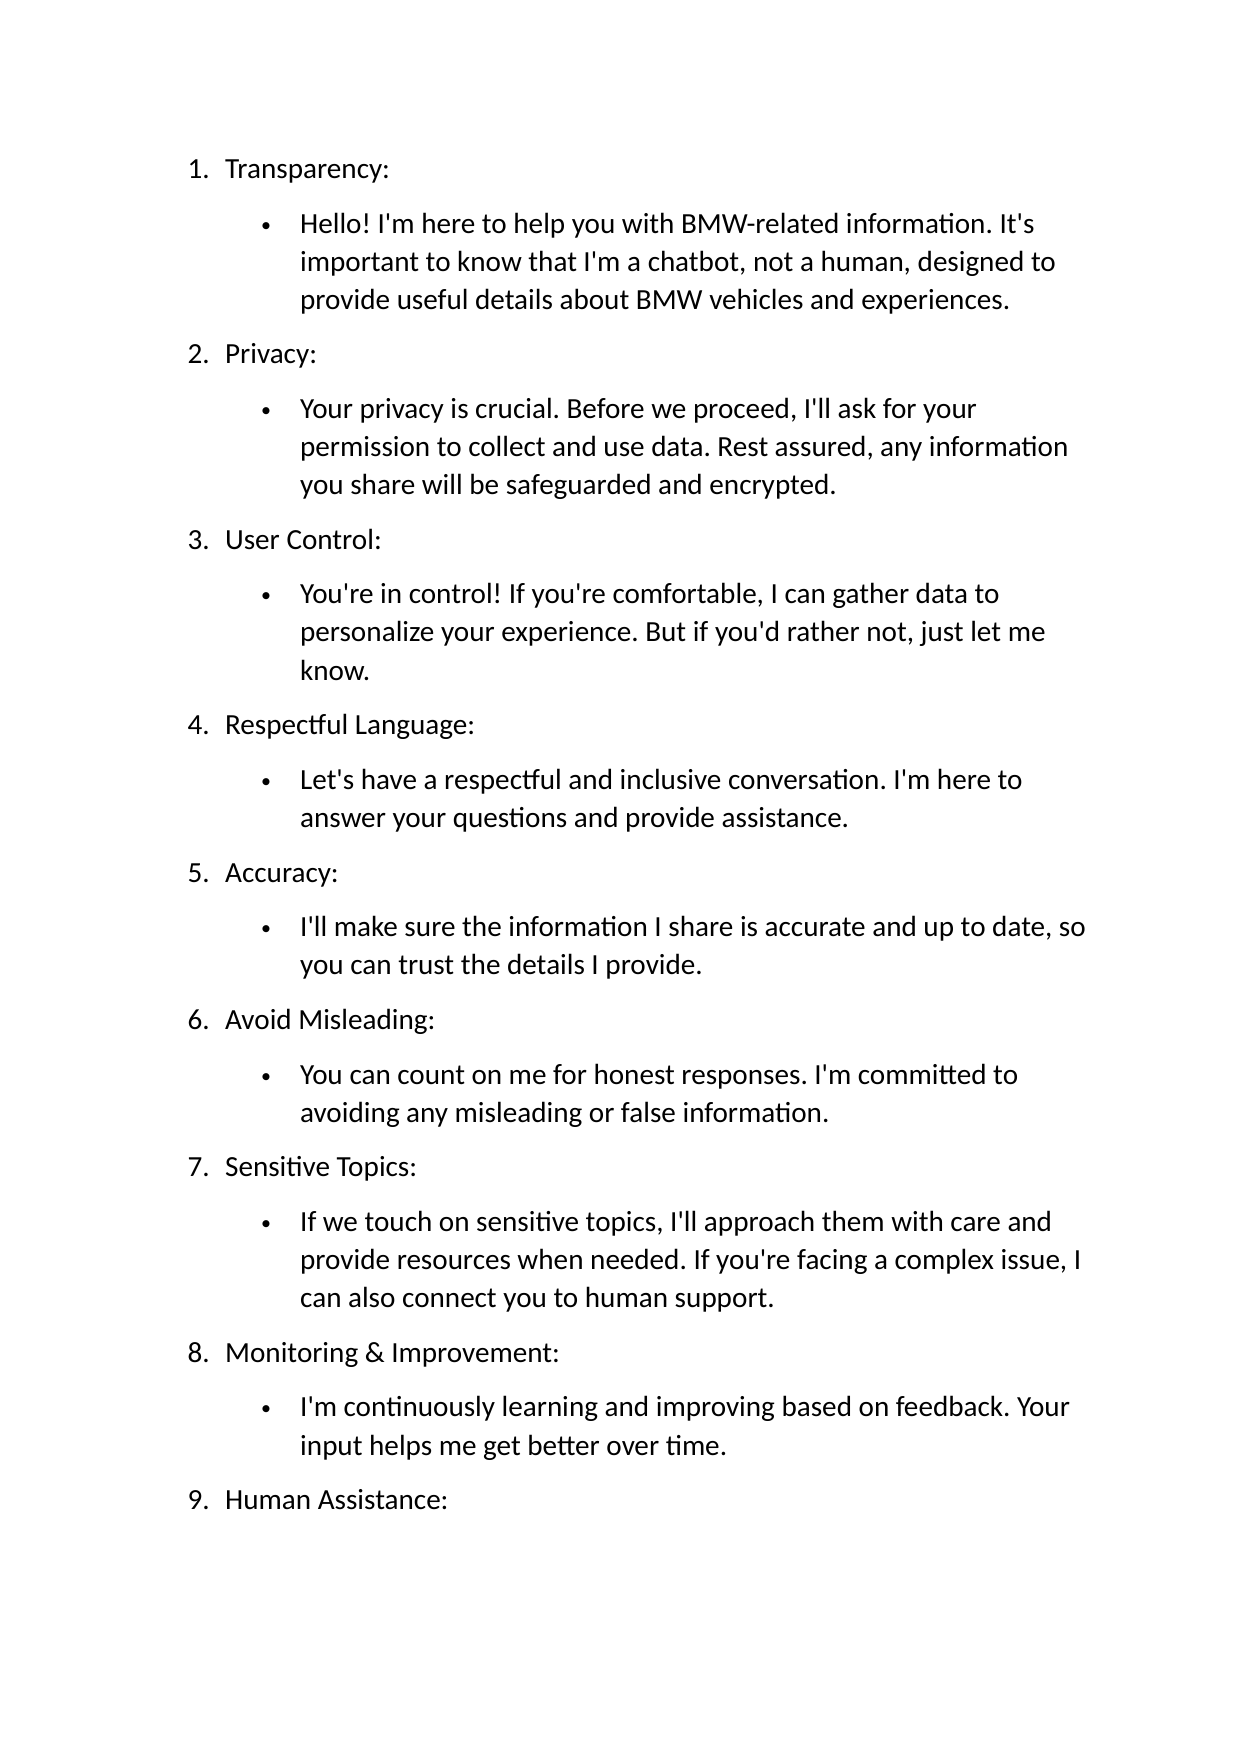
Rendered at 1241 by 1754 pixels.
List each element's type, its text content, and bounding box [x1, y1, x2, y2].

list You can count on me for honest responses. I'm committed to avoiding any misleading or false information. [262, 1056, 1090, 1129]
list Avoid Misleading: [187, 1001, 1090, 1037]
list Monitoring & Improvement: [187, 1334, 1090, 1369]
list If we touch on sensitive topics, I'll approach them with care and provide resources when needed. If you're facing a complex issue, I can also connect you to human support. [262, 1203, 1090, 1315]
list User Control: [187, 521, 1090, 556]
list Sensitive Topics: [187, 1148, 1090, 1184]
list I'll make sure the information I share is accurate and up to date, so you can trust the details I provide. [262, 908, 1090, 982]
list Your privacy is crucial. Before we proceed, I'll ask for your permission to collect and use data. Rest assured, any information you share will be safeguarded and encrypted. [262, 390, 1090, 502]
list Let's have a respectful and inclusive conversation. I'm here to answer your questions and provide assistance. [262, 761, 1090, 834]
list Respectful Language: [187, 706, 1090, 742]
list Hello! I'm here to help you with BMW-related information. It's important to know that I'm a chatbot, not a human, designed to provide useful details about BMW vehicles and experiences. [262, 205, 1090, 316]
list Accuracy: [187, 854, 1090, 889]
list You're in control! If you're comfortable, I can gather data to personalize your experience. But if you'd rather not, just let me know. [262, 576, 1090, 687]
list I'm continuously learning and improving based on feedback. Your input helps me get better over time. [262, 1388, 1090, 1462]
list Human Assistance: [187, 1481, 1090, 1517]
list Transparency: [187, 150, 1090, 186]
list Privacy: [187, 335, 1090, 371]
